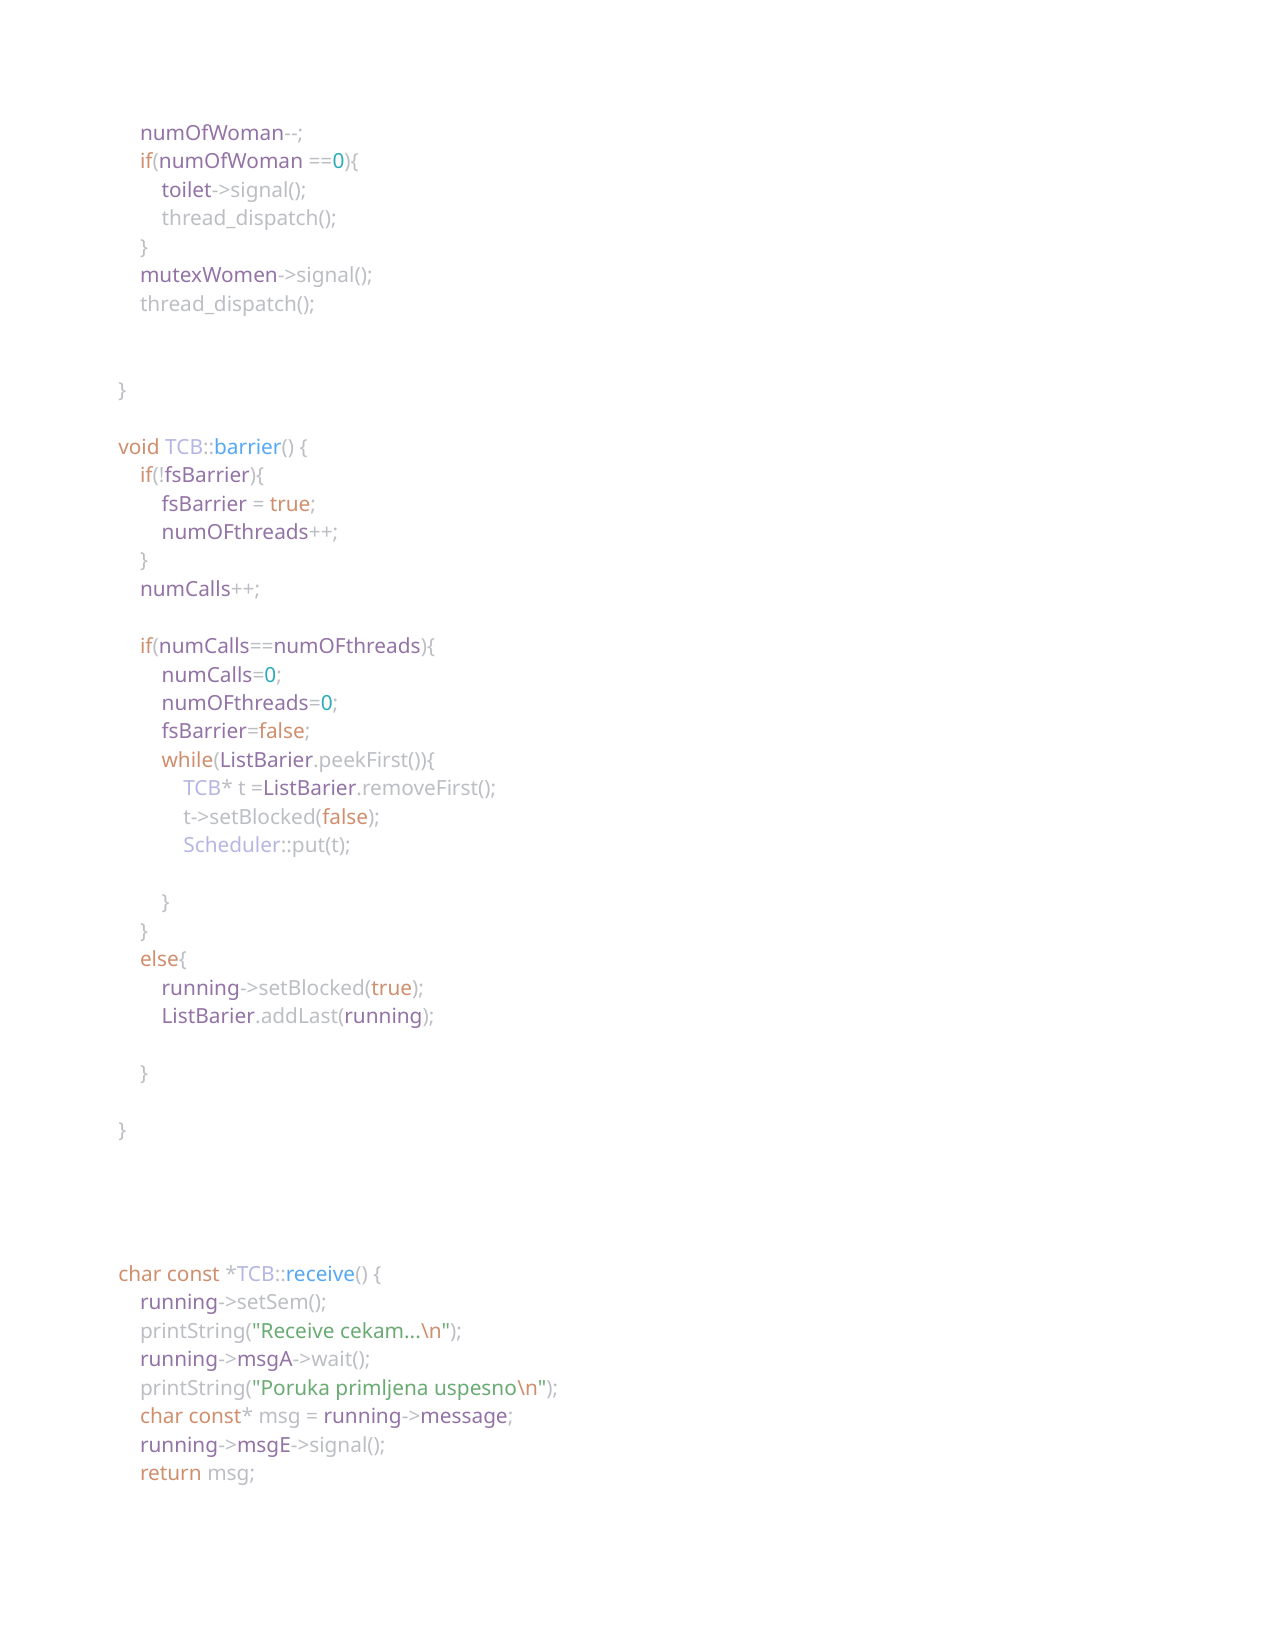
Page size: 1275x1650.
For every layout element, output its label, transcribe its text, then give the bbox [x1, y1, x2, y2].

text numOfWoman--; if(numOfWoman ==0){ toilet->signal(); thread_dispatch(); } mutexWomen->signal(); thread_dispatch(); } void TCB::barrier() { if(!fsBarrier){ fsBarrier = true; numOFthreads++; } numCalls++; if(numCalls==numOFthreads){ numCalls=0; numOFthreads=0; fsBarrier=false; while(ListBarier.peekFirst()){ TCB* t =ListBarier.removeFirst(); t->setBlocked(false); Scheduler::put(t); } } else{ running->setBlocked(true); ListBarier.addLast(running); } } char const *TCB::receive() { running->setSem(); printString("Receive cekam...\n"); running->msgA->wait(); printString("Poruka primljena uspesno\n"); char const* msg = running->message; running->msgE->signal(); return msg; [118, 118, 1157, 1515]
